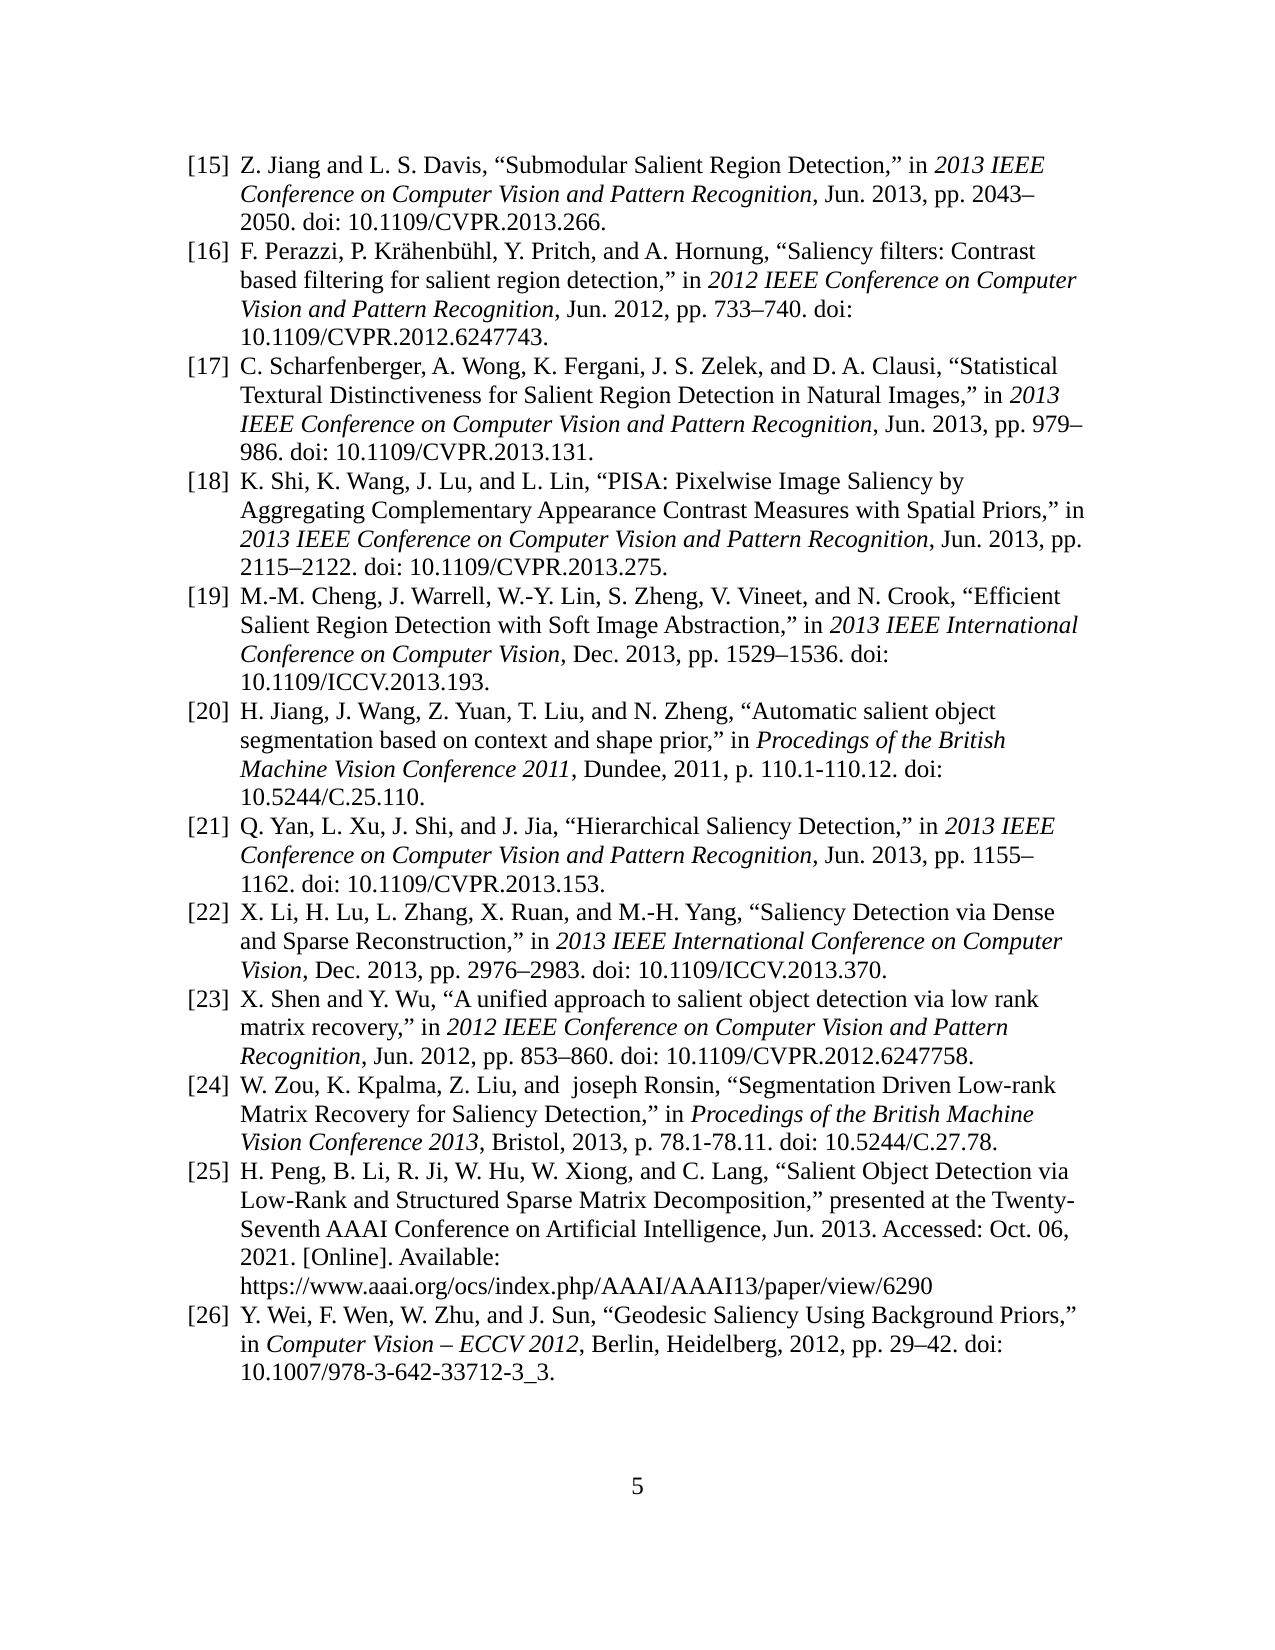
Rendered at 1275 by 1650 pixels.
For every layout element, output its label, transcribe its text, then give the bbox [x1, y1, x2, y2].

text [21] Q. Yan, L. Xu, J. Shi, and J. Jia, “Hierarchical Saliency Detection,” in 2013 IEEE Conference on Computer Vision and Pattern Recognition, Jun. 2013, pp. 1155–1162. doi: 10.1109/CVPR.2013.153. [187, 811, 1087, 897]
text [22] X. Li, H. Lu, L. Zhang, X. Ruan, and M.-H. Yang, “Saliency Detection via Dense and Sparse Reconstruction,” in 2013 IEEE International Conference on Computer Vision, Dec. 2013, pp. 2976–2983. doi: 10.1109/ICCV.2013.370. [187, 897, 1087, 984]
text [18] K. Shi, K. Wang, J. Lu, and L. Lin, “PISA: Pixelwise Image Saliency by Aggregating Complementary Appearance Contrast Measures with Spatial Priors,” in 2013 IEEE Conference on Computer Vision and Pattern Recognition, Jun. 2013, pp. 2115–2122. doi: 10.1109/CVPR.2013.275. [187, 466, 1087, 581]
text [20] H. Jiang, J. Wang, Z. Yuan, T. Liu, and N. Zheng, “Automatic salient object segmentation based on context and shape prior,” in Procedings of the British Machine Vision Conference 2011, Dundee, 2011, p. 110.1-110.12. doi: 10.5244/C.25.110. [187, 696, 1087, 811]
text [23] X. Shen and Y. Wu, “A unified approach to salient object detection via low rank matrix recovery,” in 2012 IEEE Conference on Computer Vision and Pattern Recognition, Jun. 2012, pp. 853–860. doi: 10.1109/CVPR.2012.6247758. [187, 984, 1087, 1070]
text [24] W. Zou, K. Kpalma, Z. Liu, and joseph Ronsin, “Segmentation Driven Low-rank Matrix Recovery for Saliency Detection,” in Procedings of the British Machine Vision Conference 2013, Bristol, 2013, p. 78.1-78.11. doi: 10.5244/C.27.78. [187, 1070, 1087, 1156]
text [17] C. Scharfenberger, A. Wong, K. Fergani, J. S. Zelek, and D. A. Clausi, “Statistical Textural Distinctiveness for Salient Region Detection in Natural Images,” in 2013 IEEE Conference on Computer Vision and Pattern Recognition, Jun. 2013, pp. 979–986. doi: 10.1109/CVPR.2013.131. [187, 351, 1087, 466]
text [26] Y. Wei, F. Wen, W. Zhu, and J. Sun, “Geodesic Saliency Using Background Priors,” in Computer Vision – ECCV 2012, Berlin, Heidelberg, 2012, pp. 29–42. doi: 10.1007/978-3-642-33712-3_3. [187, 1300, 1087, 1386]
text [15] Z. Jiang and L. S. Davis, “Submodular Salient Region Detection,” in 2013 IEEE Conference on Computer Vision and Pattern Recognition, Jun. 2013, pp. 2043–2050. doi: 10.1109/CVPR.2013.266. [187, 150, 1087, 236]
text [25] H. Peng, B. Li, R. Ji, W. Hu, W. Xiong, and C. Lang, “Salient Object Detection via Low-Rank and Structured Sparse Matrix Decomposition,” presented at the Twenty-Seventh AAAI Conference on Artificial Intelligence, Jun. 2013. Accessed: Oct. 06, 2021. [Online]. Available: https://www.aaai.org/ocs/index.php/AAAI/AAAI13/paper/view/6290 [187, 1156, 1087, 1300]
text [16] F. Perazzi, P. Krähenbühl, Y. Pritch, and A. Hornung, “Saliency filters: Contrast based filtering for salient region detection,” in 2012 IEEE Conference on Computer Vision and Pattern Recognition, Jun. 2012, pp. 733–740. doi: 10.1109/CVPR.2012.6247743. [187, 236, 1087, 351]
text [19] M.-M. Cheng, J. Warrell, W.-Y. Lin, S. Zheng, V. Vineet, and N. Crook, “Efficient Salient Region Detection with Soft Image Abstraction,” in 2013 IEEE International Conference on Computer Vision, Dec. 2013, pp. 1529–1536. doi: 10.1109/ICCV.2013.193. [187, 581, 1087, 696]
